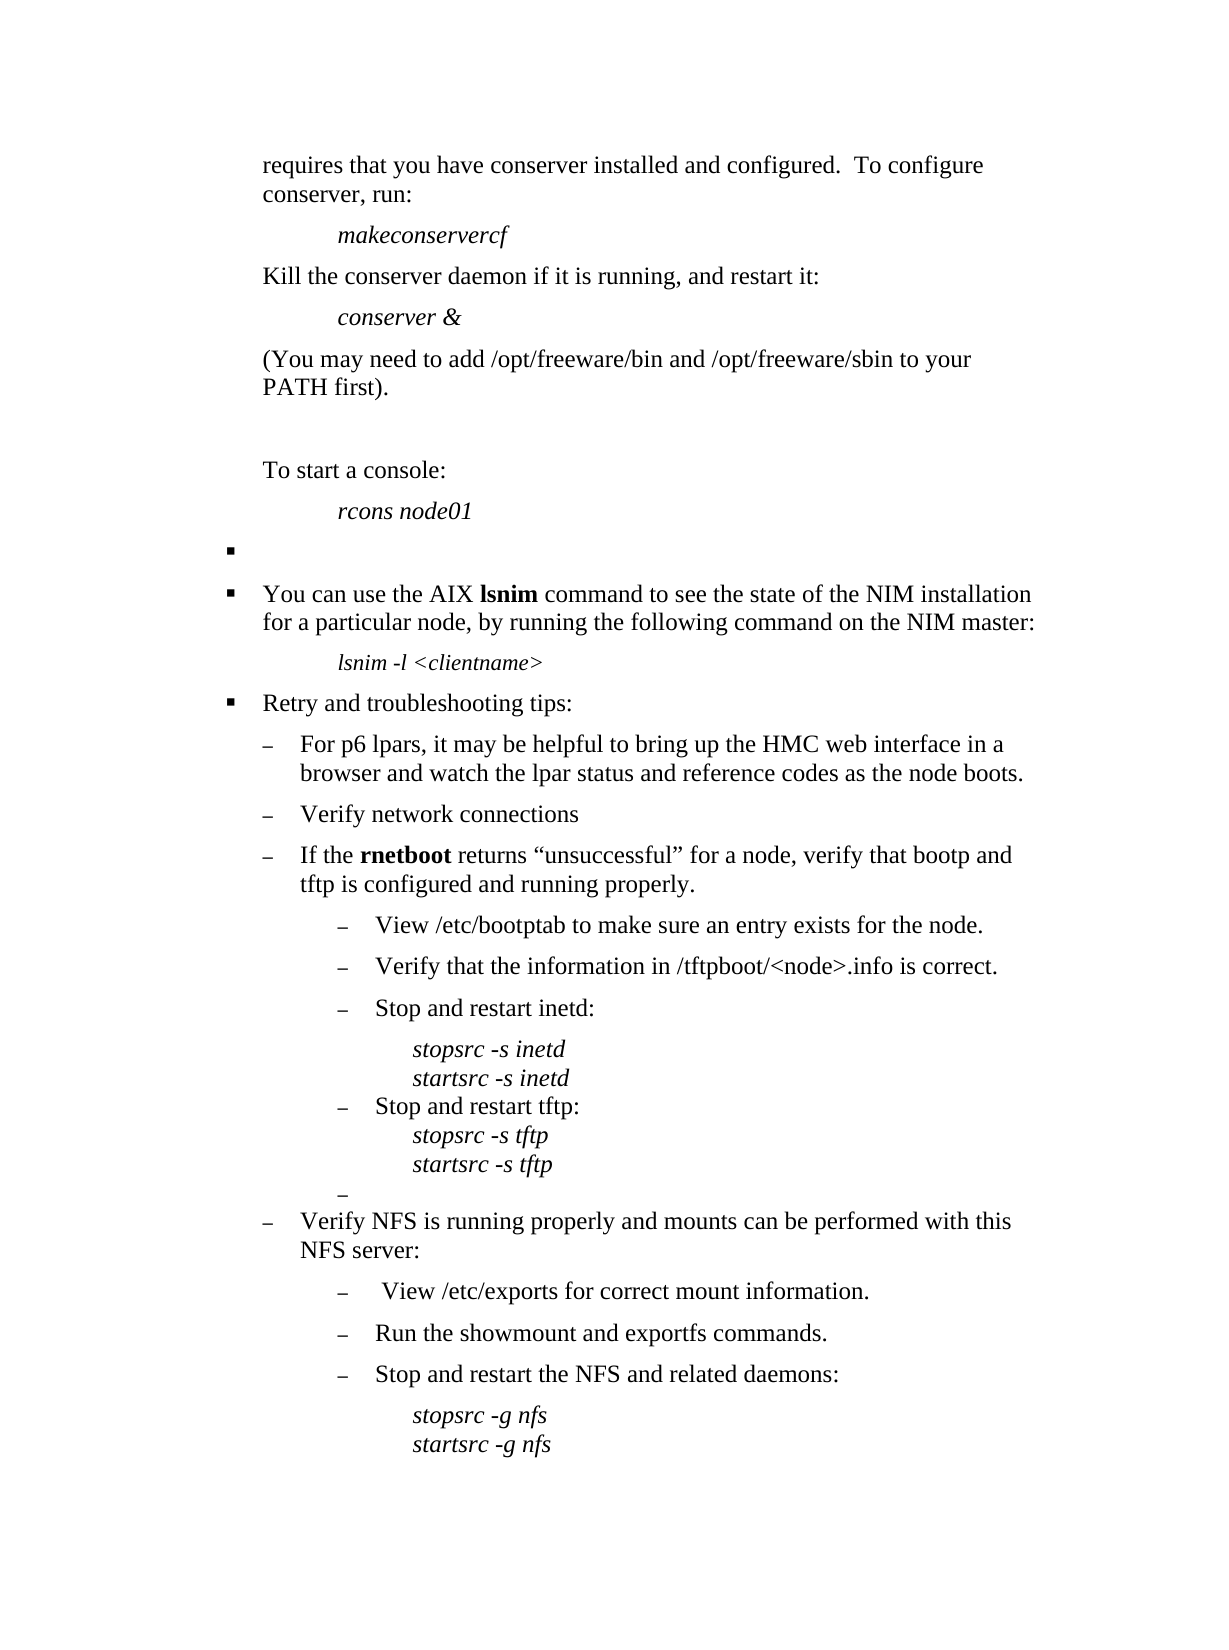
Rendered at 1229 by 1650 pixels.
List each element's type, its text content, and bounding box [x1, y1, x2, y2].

list startsrc -g nfs [412, 1429, 1041, 1458]
list startsrc -s tftp [412, 1149, 1041, 1178]
list stopsrc -s tftp [412, 1120, 1041, 1149]
list You can use the AIX lsnim command to see the state of the NIM installation for a particular node, by running the following command on the NIM master: [225, 579, 1041, 636]
list Stop and restart tftp: [337, 1091, 1041, 1120]
text To start a console: [262, 455, 1041, 484]
list Stop and restart inetd: [337, 993, 1041, 1021]
text conserver & [337, 302, 1041, 331]
list stopsrc -g nfs [412, 1400, 1041, 1429]
list Verify NFS is running properly and mounts can be performed with this NFS server: [262, 1206, 1041, 1264]
list Stop and restart the NFS and related daemons: [337, 1359, 1041, 1388]
list startsrc -s inetd [412, 1063, 1041, 1091]
text Kill the conserver daemon if it is running, and restart it: [262, 261, 1041, 290]
list requires that you have conserver installed and configured. To configure conserver, run: [225, 150, 1041, 207]
list View /etc/bootptab to make sure an entry exists for the node. [337, 910, 1041, 939]
list stopsrc -s inetd [412, 1034, 1041, 1063]
list If the rnetboot returns “unsuccessful” for a node, verify that bootp and tftp is configured and running properly. [262, 840, 1041, 898]
list Retry and troubleshooting tips: [225, 688, 1041, 716]
list View /etc/exports for correct mount information. [337, 1276, 1041, 1305]
text rcons node01 [337, 496, 1041, 525]
list For p6 lpars, it may be helpful to bring up the HMC web interface in a browser and watch the lpar status and reference codes as the node boots. [262, 729, 1041, 786]
text makeconservercf [337, 220, 1041, 249]
text (You may need to add /opt/freeware/bin and /opt/freeware/sbin to your PATH first). [262, 344, 1041, 401]
list Verify that the information in /tftpboot/<node>.info is correct. [337, 951, 1041, 980]
list Verify network connections [262, 799, 1041, 828]
list Run the showmount and exportfs commands. [337, 1318, 1041, 1346]
text lsnim -l <clientname> [337, 649, 1041, 675]
